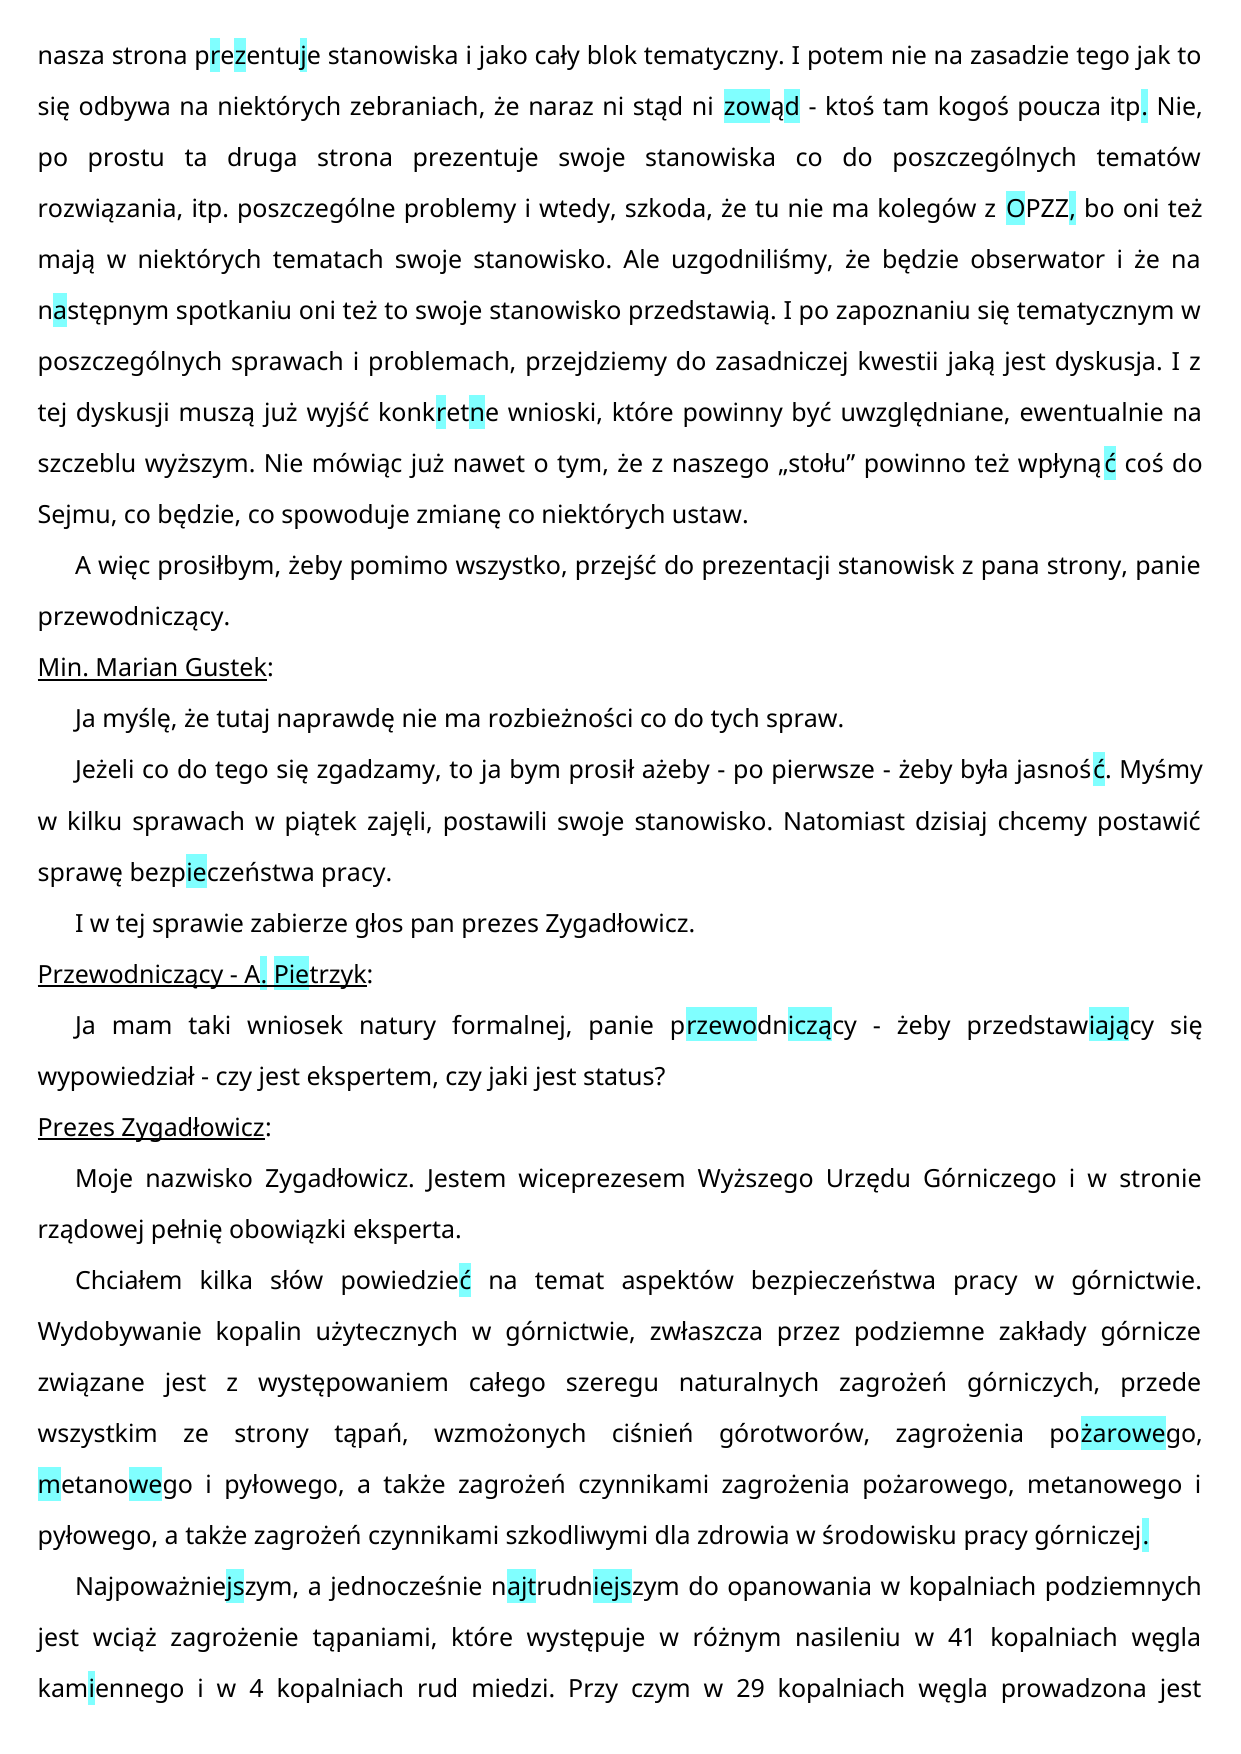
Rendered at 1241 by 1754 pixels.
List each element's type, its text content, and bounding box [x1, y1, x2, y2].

text Przewodniczący - A. Pietrzyk: [37, 956, 1203, 990]
text Najpoważniejszym, a jednocześnie najtrudniejszym do opanowania w kopalniach podziemnych jest wciąż zagrożenie tąpaniami, które występuje w różnym nasileniu w 41 kopalniach węgla kamiennego i w 4 kopalniach rud miedzi. Przy czym w 29 kopalniach węgla prowadzona jest [37, 1569, 1203, 1705]
text A więc prosiłbym, żeby pomimo wszystko, przejść do prezentacji stanowisk z pana strony, panie przewodniczący. [37, 548, 1203, 633]
text nasza strona prezentuje stanowiska i jako cały blok tematyczny. I potem nie na zasadzie tego jak to się odbywa na niektórych zebraniach, że naraz ni stąd ni zowąd - ktoś tam kogoś poucza itp. Nie, po prostu ta druga strona prezentuje swoje stanowiska co do poszczególnych tematów rozwiązania, itp. poszczególne problemy i wtedy, szkoda, że tu nie ma kolegów z OPZZ, bo oni też mają w niektórych tematach swoje stanowisko. Ale uzgodniliśmy, że będzie obserwator i że na następnym spotkaniu oni też to swoje stanowisko przedstawią. I po zapoznaniu się tematycznym w poszczególnych sprawach i problemach, przejdziemy do zasadniczej kwestii jaką jest dyskusja. I z tej dyskusji muszą już wyjść konkretne wnioski, które powinny być uwzględniane, ewentualnie na szczeblu wyższym. Nie mówiąc już nawet o tym, że z naszego „stołu” powinno też wpłynąć coś do Sejmu, co będzie, co spowoduje zmianę co niektórych ustaw. [37, 37, 1203, 531]
text Ja myślę, że tutaj naprawdę nie ma rozbieżności co do tych spraw. [37, 701, 1203, 735]
text Prezes Zygadłowicz: [37, 1109, 1203, 1143]
text Moje nazwisko Zygadłowicz. Jestem wiceprezesem Wyższego Urzędu Górniczego i w stronie rządowej pełnię obowiązki eksperta. [37, 1160, 1203, 1246]
text Min. Marian Gustek: [37, 650, 1203, 684]
text I w tej sprawie zabierze głos pan prezes Zygadłowicz. [37, 905, 1203, 939]
text Ja mam taki wniosek natury formalnej, panie przewodniczący - żeby przedstawiający się wypowiedział - czy jest ekspertem, czy jaki jest status? [37, 1007, 1203, 1092]
text Jeżeli co do tego się zgadzamy, to ja bym prosił ażeby - po pierwsze - żeby była jasność. Myśmy w kilku sprawach w piątek zajęli, postawili swoje stanowisko. Natomiast dzisiaj chcemy postawić sprawę bezpieczeństwa pracy. [37, 752, 1203, 888]
text Chciałem kilka słów powiedzieć na temat aspektów bezpieczeństwa pracy w górnictwie. Wydobywanie kopalin użytecznych w górnictwie, zwłaszcza przez podziemne zakłady górnicze związane jest z występowaniem całego szeregu naturalnych zagrożeń górniczych, przede wszystkim ze strony tąpań, wzmożonych ciśnień górotworów, zagrożenia pożarowego, metanowego i pyłowego, a także zagrożeń czynnikami zagrożenia pożarowego, metanowego i pyłowego, a także zagrożeń czynnikami szkodliwymi dla zdrowia w środowisku pracy górniczej. [37, 1262, 1203, 1552]
